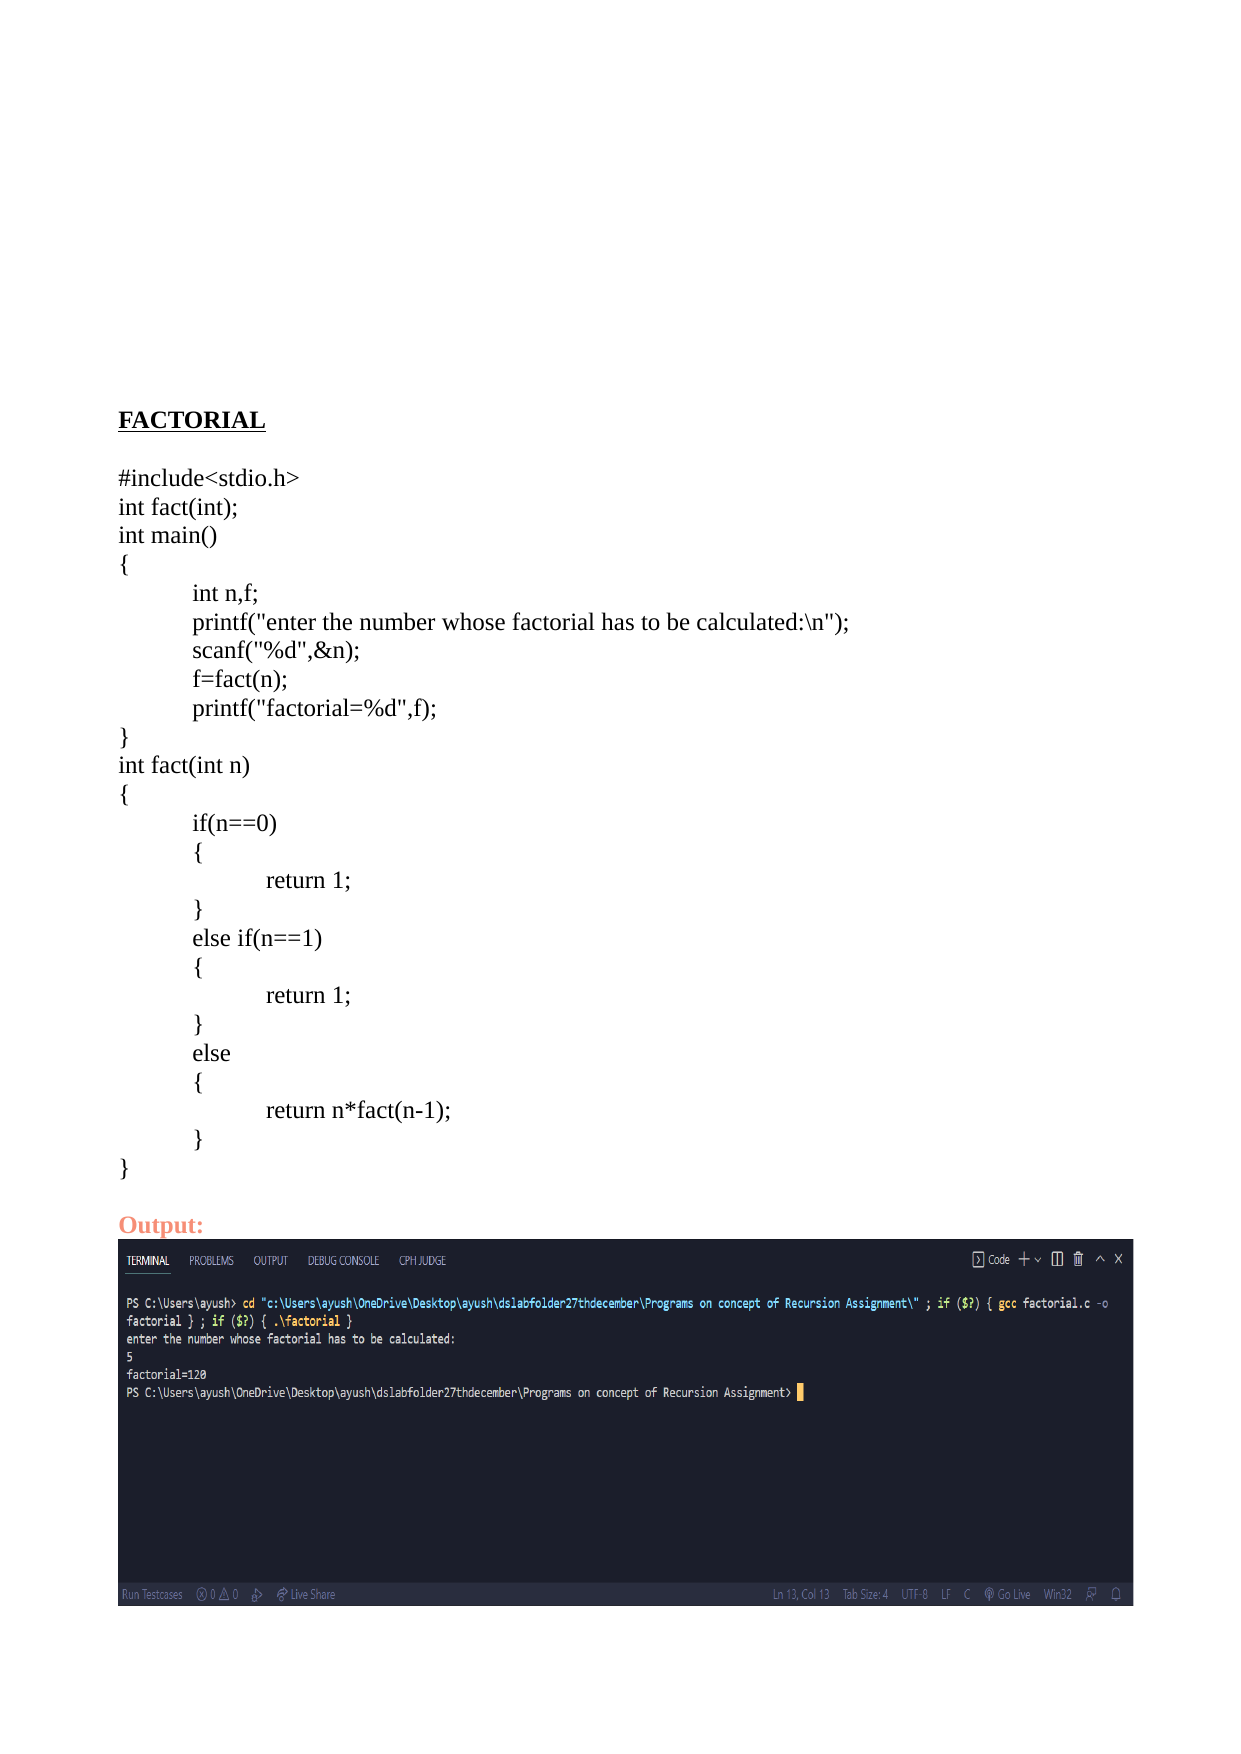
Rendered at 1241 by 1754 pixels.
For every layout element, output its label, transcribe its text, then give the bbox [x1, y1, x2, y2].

text { [118, 1067, 1122, 1096]
text { [118, 952, 1122, 981]
text } [118, 1124, 1122, 1153]
text scanf("%d",&n); [118, 636, 1122, 664]
text if(n==0) [118, 808, 1122, 837]
text f=fact(n); [118, 664, 1122, 693]
text printf("enter the number whose factorial has to be calculated:\n"); [118, 607, 1122, 636]
text printf("factorial=%d",f); [118, 693, 1122, 722]
text return 1; [118, 866, 1122, 894]
text FACTORIAL [118, 406, 1122, 434]
text int main() [118, 521, 1122, 549]
text return 1; [118, 981, 1122, 1009]
text } [118, 1009, 1122, 1038]
text { [118, 779, 1122, 808]
text return n*fact(n-1); [118, 1096, 1122, 1124]
text } [118, 894, 1122, 923]
text int n,f; [118, 578, 1122, 607]
text } [118, 1153, 1122, 1182]
text Output: [118, 1211, 1122, 1239]
text { [118, 549, 1122, 578]
text } [118, 722, 1122, 751]
text else if(n==1) [118, 923, 1122, 952]
text #include<stdio.h> [118, 463, 1122, 492]
text else [118, 1038, 1122, 1067]
text int fact(int); [118, 492, 1122, 521]
text int fact(int n) [118, 751, 1122, 779]
text { [118, 837, 1122, 866]
